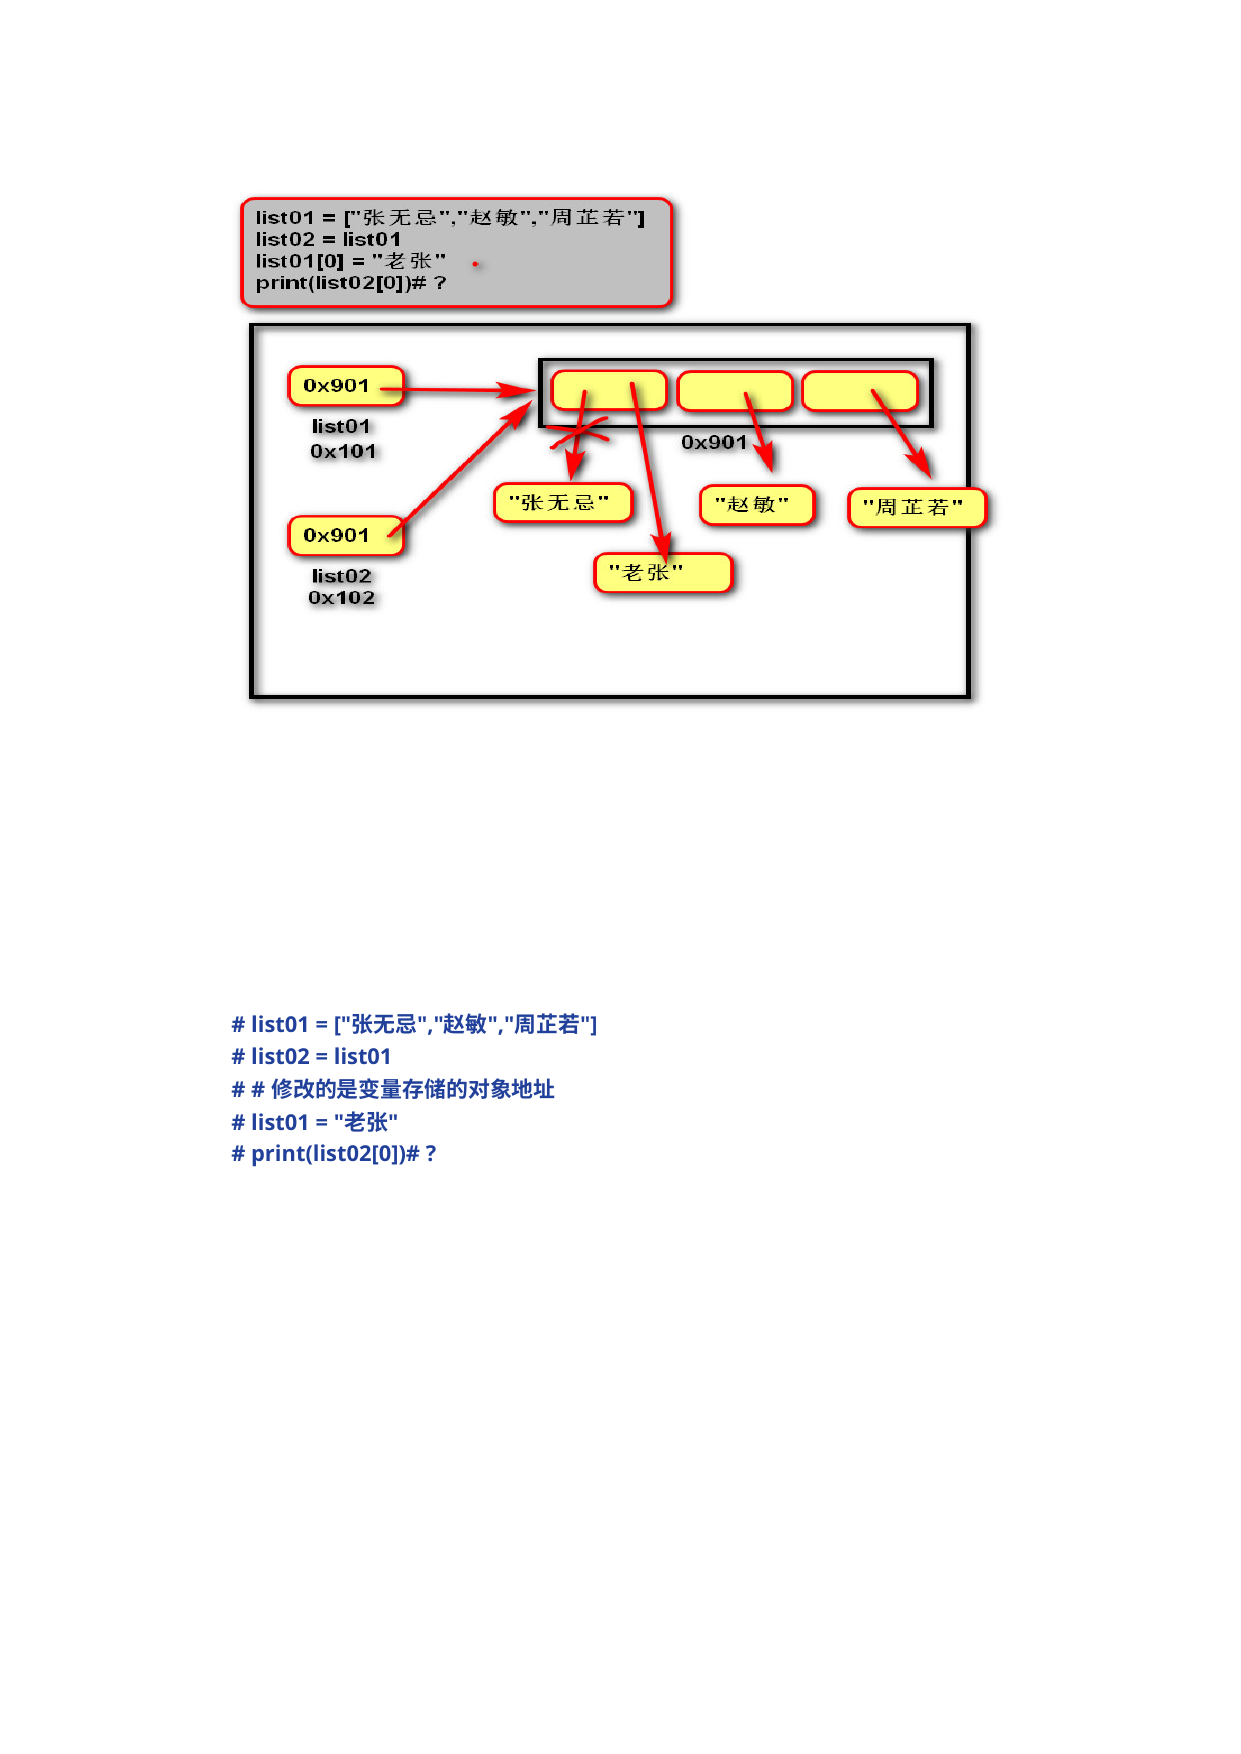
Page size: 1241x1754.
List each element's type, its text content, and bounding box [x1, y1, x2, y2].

text # print(list02[0])# ? [187, 1137, 1053, 1169]
picture [207, 166, 1050, 731]
text # list02 = list01 [187, 1039, 1053, 1072]
text # list01 = ["张无忌","赵敏","周芷若"] [187, 1007, 1053, 1039]
text # # 修改的是变量存储的对象地址 [187, 1072, 1053, 1104]
text # list01 = "老张" [187, 1104, 1053, 1137]
